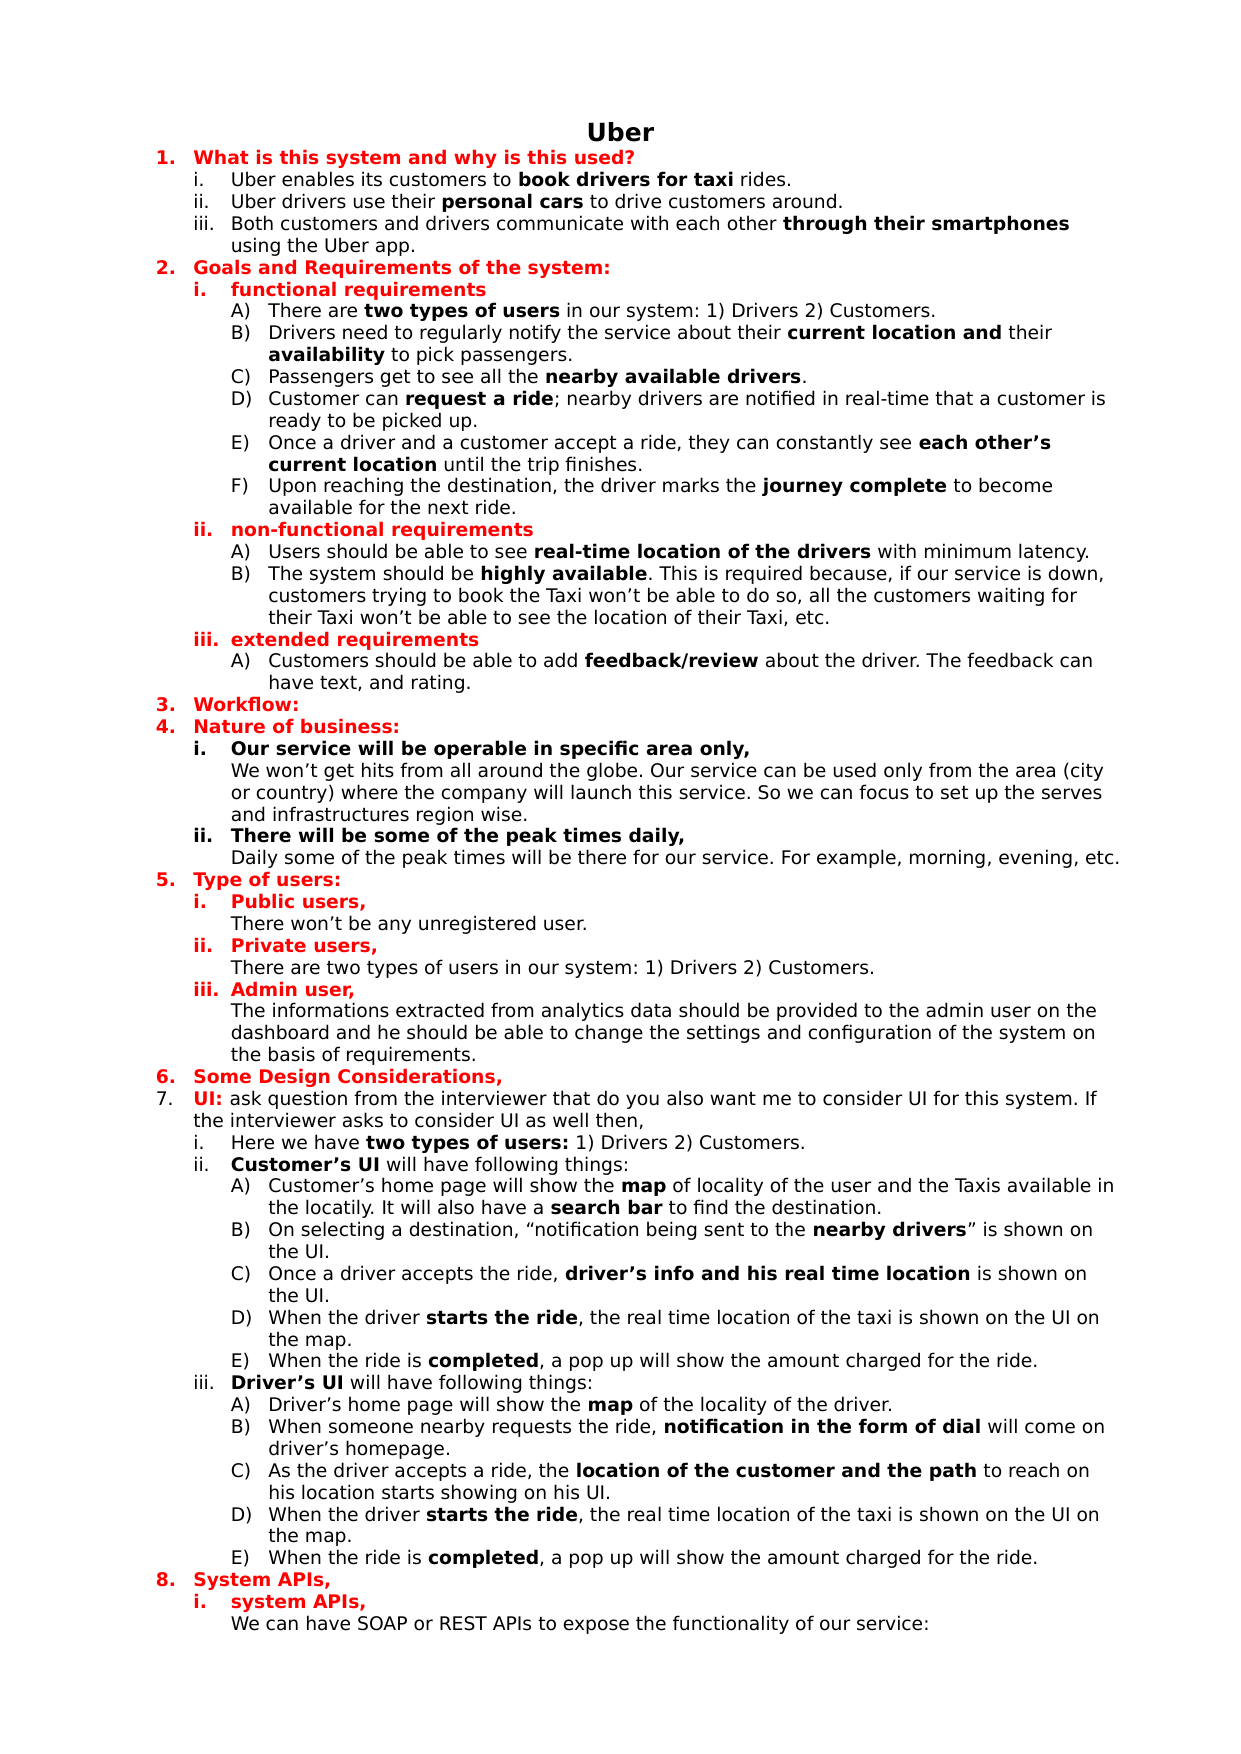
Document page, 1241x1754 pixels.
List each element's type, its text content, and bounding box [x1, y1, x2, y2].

list When the ride is completed, a pop up will show the amount charged for the ride. [231, 1547, 1122, 1569]
list Customer’s home page will show the map of locality of the user and the Taxis available in the locatily. It will also have a search bar to find the destination. [231, 1175, 1122, 1219]
list Uber drivers use their personal cars to drive customers around. [193, 191, 1122, 213]
list Admin user, [193, 978, 1122, 1000]
list Uber enables its customers to book drivers for taxi rides. [193, 169, 1122, 191]
list Drivers need to regularly notify the service about their current location and their availability to pick passengers. [231, 322, 1122, 366]
list Upon reaching the destination, the driver marks the journey complete to become available for the next ride. [231, 475, 1122, 519]
list UI: ask question from the interviewer that do you also want me to consider UI for this system. If the interviewer asks to consider UI as well then, [156, 1088, 1122, 1132]
list When the driver starts the ride, the real time location of the taxi is shown on the UI on the map. [231, 1307, 1122, 1350]
list When the driver starts the ride, the real time location of the taxi is shown on the UI on the map. [231, 1503, 1122, 1547]
list Daily some of the peak times will be there for our service. For example, morning, evening, etc. [193, 847, 1122, 869]
list There won’t be any unregistered user. [193, 913, 1122, 935]
list Private users, [193, 935, 1122, 957]
list On selecting a destination, “notification being sent to the nearby drivers” is shown on the UI. [231, 1219, 1122, 1263]
list Goals and Requirements of the system: [156, 257, 1122, 278]
list Some Design Considerations, [156, 1066, 1122, 1088]
list extended requirements [193, 628, 1122, 650]
list Here we have two types of users: 1) Drivers 2) Customers. [193, 1132, 1122, 1153]
list Nature of business: [156, 716, 1122, 738]
list Customers should be able to add feedback/review about the driver. The feedback can have text, and rating. [231, 650, 1122, 694]
list Our service will be operable in specific area only, [193, 738, 1122, 760]
list When the ride is completed, a pop up will show the amount charged for the ride. [231, 1350, 1122, 1372]
list Passengers get to see all the nearby available drivers. [231, 366, 1122, 388]
list Once a driver accepts the ride, driver’s info and his real time location is shown on the UI. [231, 1263, 1122, 1307]
list When someone nearby requests the ride, notification in the form of dial will come on driver’s homepage. [231, 1416, 1122, 1460]
list We can have SOAP or REST APIs to expose the functionality of our service: [193, 1613, 1122, 1635]
list Users should be able to see real-time location of the drivers with minimum latency. [231, 541, 1122, 563]
list Type of users: [156, 869, 1122, 891]
list Customer can request a ride; nearby drivers are notified in real-time that a customer is ready to be picked up. [231, 388, 1122, 432]
list Once a driver and a customer accept a ride, they can constantly see each other’s current location until the trip finishes. [231, 432, 1122, 475]
list Public users, [193, 891, 1122, 913]
list system APIs, [193, 1591, 1122, 1613]
list Driver’s UI will have following things: [193, 1372, 1122, 1394]
list non-functional requirements [193, 519, 1122, 541]
list System APIs, [156, 1569, 1122, 1591]
list Customer’s UI will have following things: [193, 1153, 1122, 1175]
list The system should be highly available. This is required because, if our service is down, customers trying to book the Taxi won’t be able to do so, all the customers waiting for their Taxi won’t be able to see the location of their Taxi, etc. [231, 563, 1122, 628]
list We won’t get hits from all around the globe. Our service can be used only from the area (city or country) where the company will launch this service. So we can focus to set up the serves and infrastructures region wise. [193, 760, 1122, 825]
list The informations extracted from analytics data should be provided to the admin user on the dashboard and he should be able to change the settings and configuration of the system on the basis of requirements. [193, 1000, 1122, 1066]
list functional requirements [193, 278, 1122, 300]
list There are two types of users in our system: 1) Drivers 2) Customers. [193, 957, 1122, 978]
list There will be some of the peak times daily, [193, 825, 1122, 847]
list What is this system and why is this used? [156, 147, 1122, 169]
text Uber [118, 118, 1122, 147]
list Workflow: [156, 694, 1122, 716]
list Both customers and drivers communicate with each other through their smartphones using the Uber app. [193, 213, 1122, 257]
list Driver’s home page will show the map of the locality of the driver. [231, 1394, 1122, 1416]
list As the driver accepts a ride, the location of the customer and the path to reach on his location starts showing on his UI. [231, 1460, 1122, 1503]
list There are two types of users in our system: 1) Drivers 2) Customers. [231, 300, 1122, 322]
